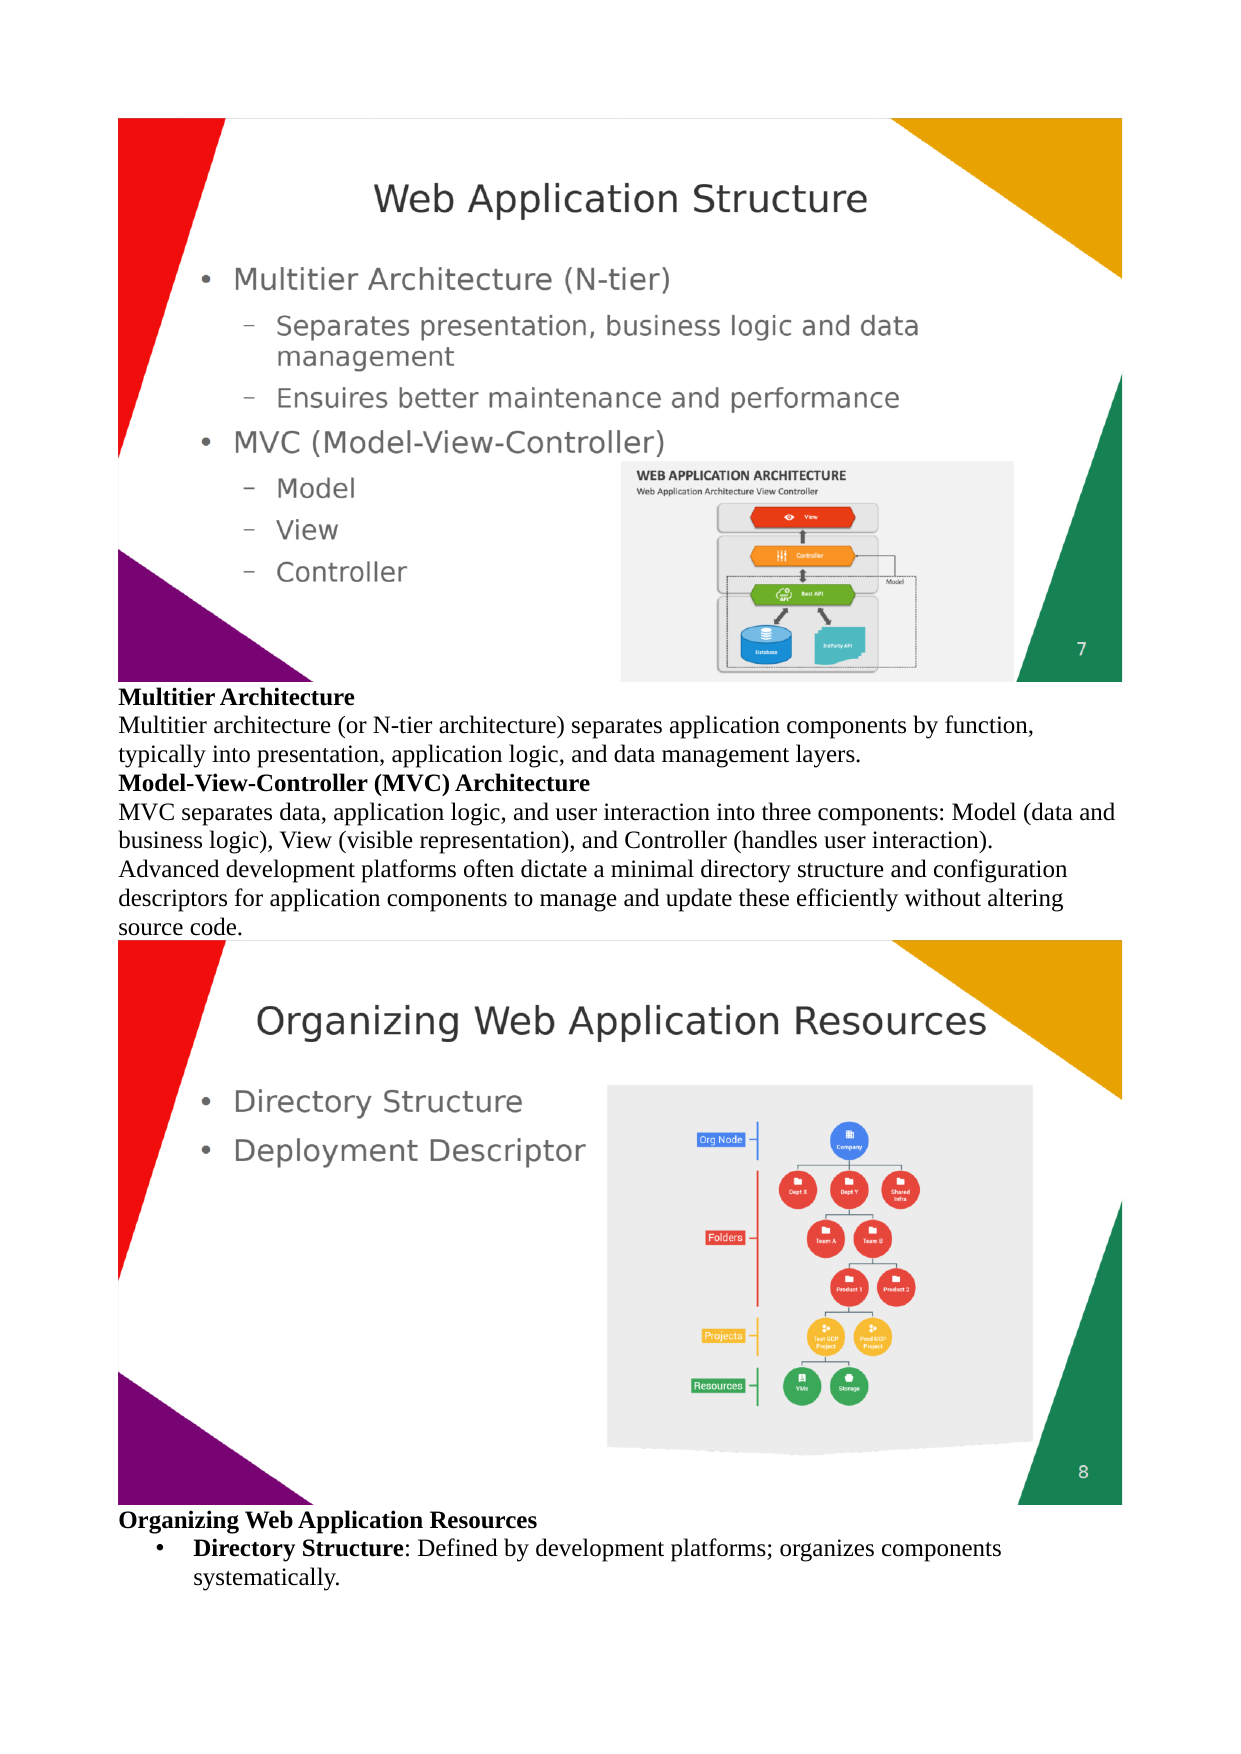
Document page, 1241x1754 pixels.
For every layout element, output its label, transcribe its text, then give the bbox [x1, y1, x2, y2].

list Directory Structure: Defined by development platforms; organizes components systematically. [156, 1533, 1122, 1591]
text Multitier Architecture [118, 682, 1122, 710]
text Multitier architecture (or N-tier architecture) separates application components by function, typically into presentation, application logic, and data management layers. [118, 710, 1122, 768]
text Advanced development platforms often dictate a minimal directory structure and configuration descriptors for application components to manage and update these efficiently without altering source code. [118, 854, 1122, 940]
picture [118, 118, 1123, 682]
text Organizing Web Application Resources [118, 1505, 1122, 1533]
text Model-View-Controller (MVC) Architecture [118, 768, 1122, 797]
picture [118, 940, 1123, 1505]
text MVC separates data, application logic, and user interaction into three components: Model (data and business logic), View (visible representation), and Controller (handles user interaction). [118, 797, 1122, 854]
